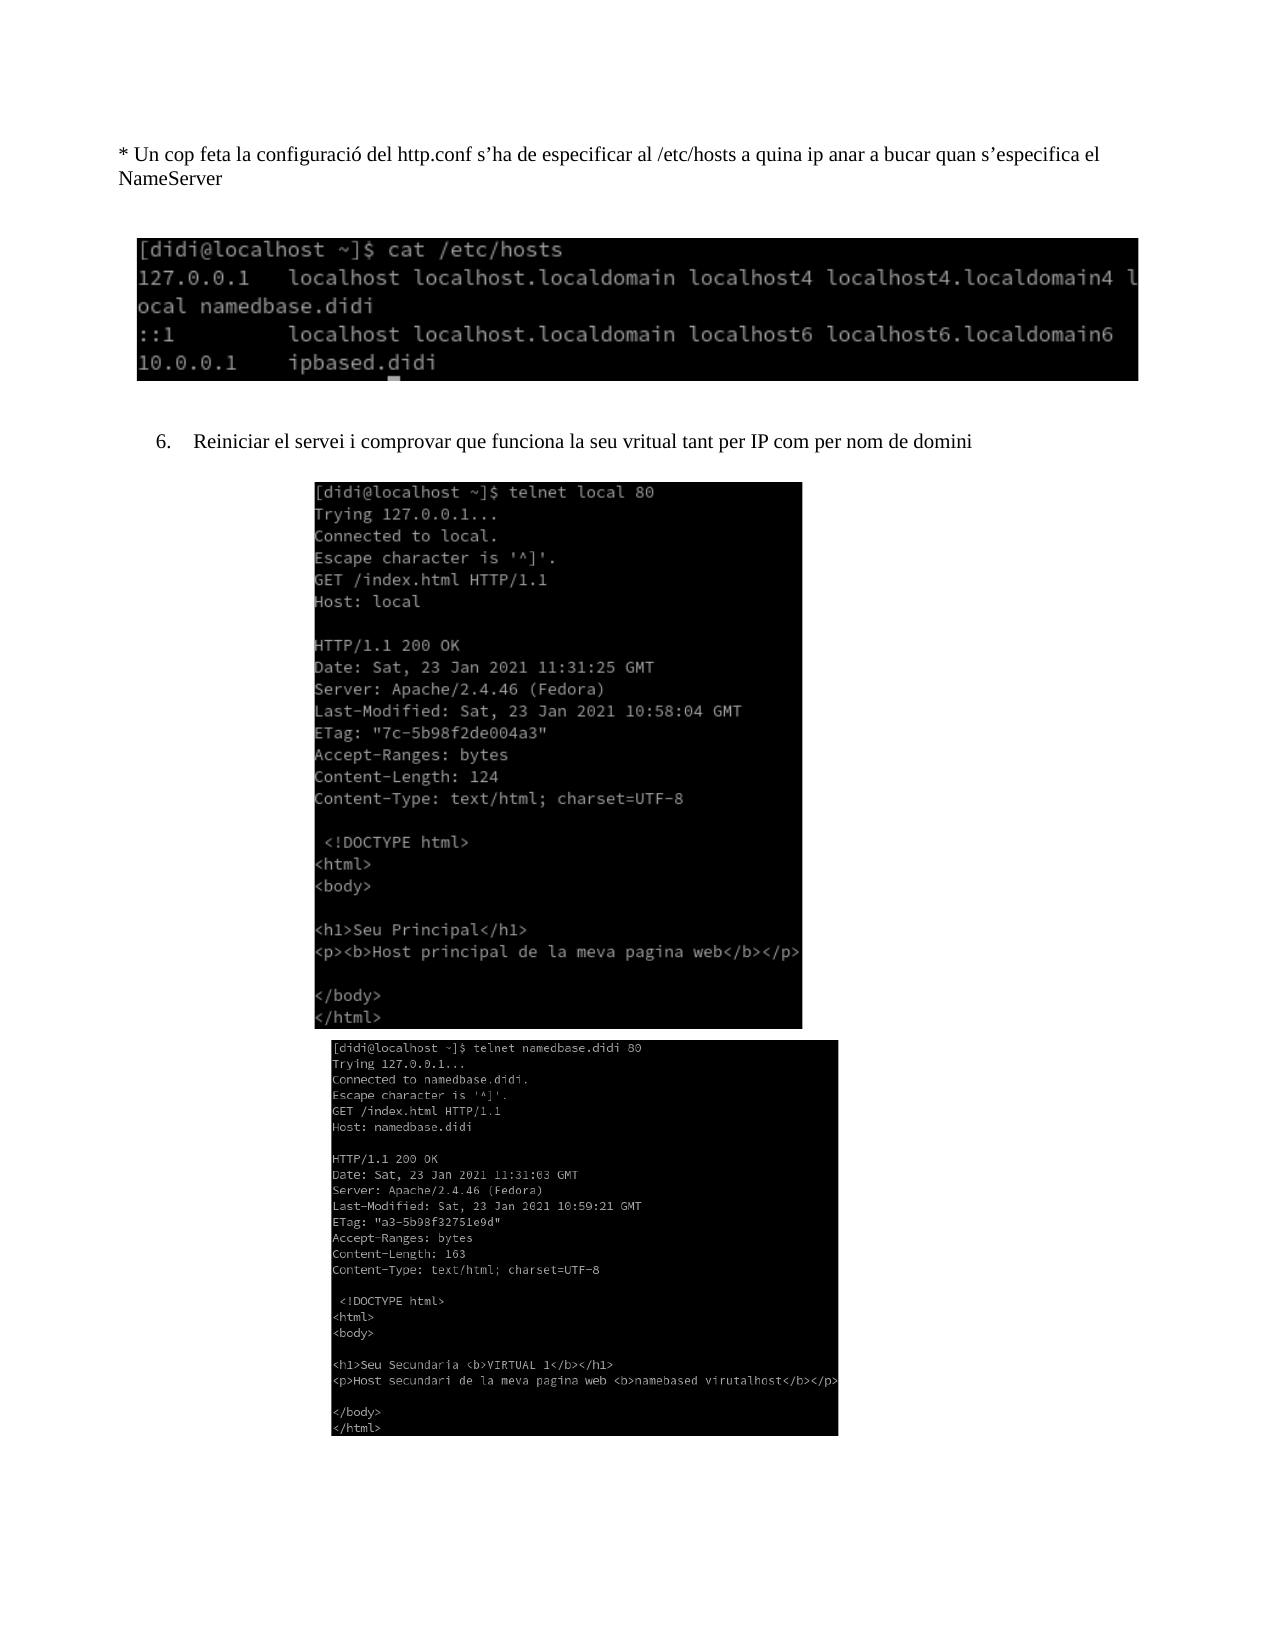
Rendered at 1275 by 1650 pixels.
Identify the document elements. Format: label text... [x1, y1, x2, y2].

picture [136, 238, 1139, 381]
text * Un cop feta la configuració del http.conf s’ha de especificar al /etc/hosts a quina ip anar a bucar quan s’especifica el NameServer [118, 142, 1157, 190]
picture [314, 482, 803, 1029]
list Reiniciar el servei i comprovar que funciona la seu vritual tant per IP com per nom de domini [156, 429, 1157, 453]
picture [331, 1040, 839, 1436]
